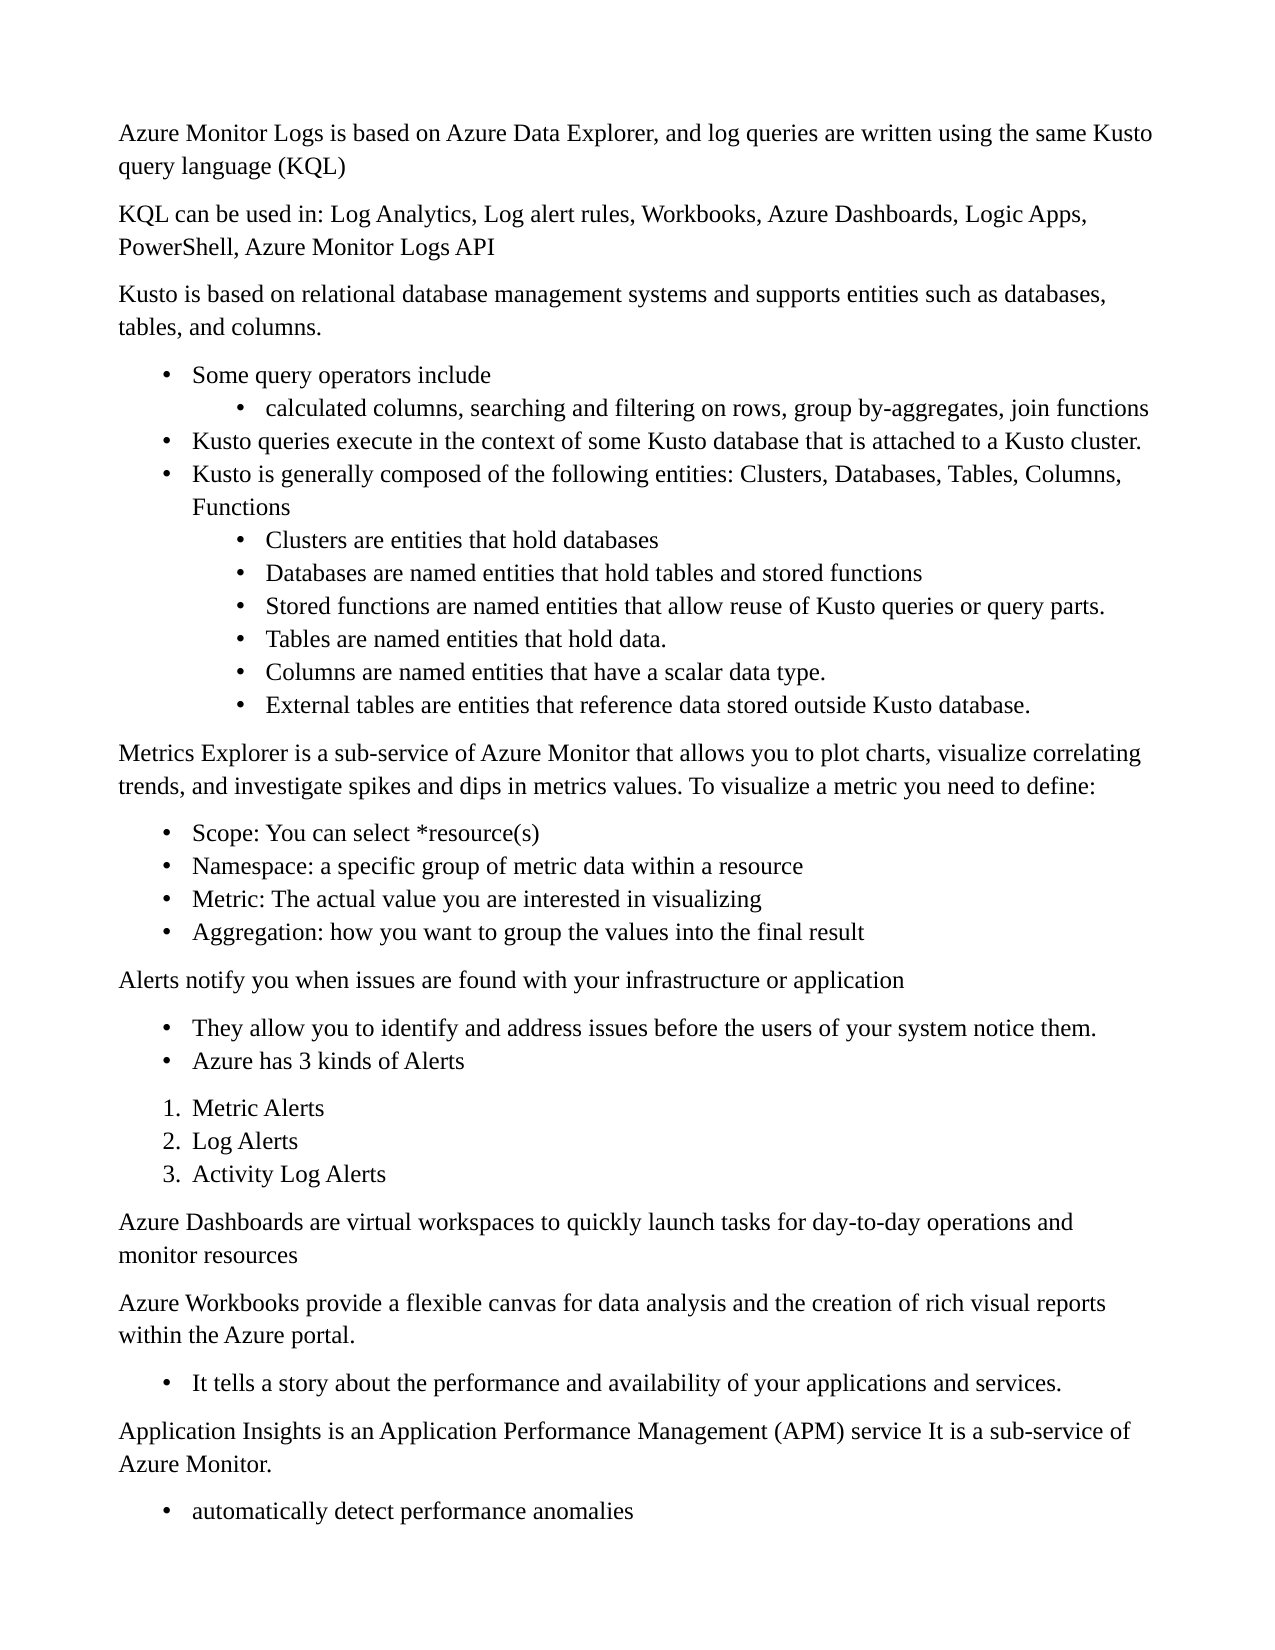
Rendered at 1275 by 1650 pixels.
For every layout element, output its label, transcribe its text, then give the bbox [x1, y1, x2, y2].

text Azure Workbooks provide a flexible canvas for data analysis and the creation of rich visual reports within the Azure portal. [118, 1288, 1157, 1349]
text Metrics Explorer is a sub-service of Azure Monitor that allows you to plot charts, visualize correlating trends, and investigate spikes and dips in metrics values. To visualize a metric you need to define: [118, 738, 1157, 799]
list Databases are named entities that hold tables and stored functions [236, 558, 1157, 587]
list Tables are named entities that hold data. [236, 624, 1157, 653]
list Kusto is generally composed of the following entities: Clusters, Databases, Tables, Columns, Functions [162, 459, 1157, 521]
text Kusto is based on relational database management systems and supports entities such as databases, tables, and columns. [118, 279, 1157, 341]
list automatically detect performance anomalies [162, 1496, 1157, 1525]
text Alerts notify you when issues are found with your infrastructure or application [118, 965, 1157, 994]
list They allow you to identify and address issues before the users of your system notice them. [162, 1013, 1157, 1041]
list Some query operators include [162, 360, 1157, 389]
list calculated columns, searching and filtering on rows, group by-aggregates, join functions [236, 393, 1157, 422]
list Kusto queries execute in the context of some Kusto database that is attached to a Kusto cluster. [162, 426, 1157, 455]
list Scope: You can select *resource(s) [162, 818, 1157, 847]
list Metric: The actual value you are interested in visualizing [162, 884, 1157, 913]
text Azure Dashboards are virtual workspaces to quickly launch tasks for day-to-day operations and monitor resources [118, 1207, 1157, 1269]
list External tables are entities that reference data stored outside Kusto database. [236, 690, 1157, 719]
text KQL can be used in: Log Analytics, Log alert rules, Workbooks, Azure Dashboards, Logic Apps, PowerShell, Azure Monitor Logs API [118, 199, 1157, 261]
list Azure has 3 kinds of Alerts [162, 1046, 1157, 1074]
text Azure Monitor Logs is based on Azure Data Explorer, and log queries are written using the same Kusto query language (KQL) [118, 118, 1157, 180]
list Stored functions are named entities that allow reuse of Kusto queries or query parts. [236, 591, 1157, 620]
list Columns are named entities that have a scalar data type. [236, 657, 1157, 686]
list Aggregation: how you want to group the values into the final result [162, 917, 1157, 946]
list It tells a story about the performance and availability of your applications and services. [162, 1368, 1157, 1397]
text Application Insights is an Application Performance Management (APM) service It is a sub-service of Azure Monitor. [118, 1416, 1157, 1478]
list Log Alerts [162, 1126, 1157, 1155]
list Clusters are entities that hold databases [236, 525, 1157, 554]
list Namespace: a specific group of metric data within a resource [162, 851, 1157, 880]
list Metric Alerts [162, 1093, 1157, 1122]
list Activity Log Alerts [162, 1159, 1157, 1188]
